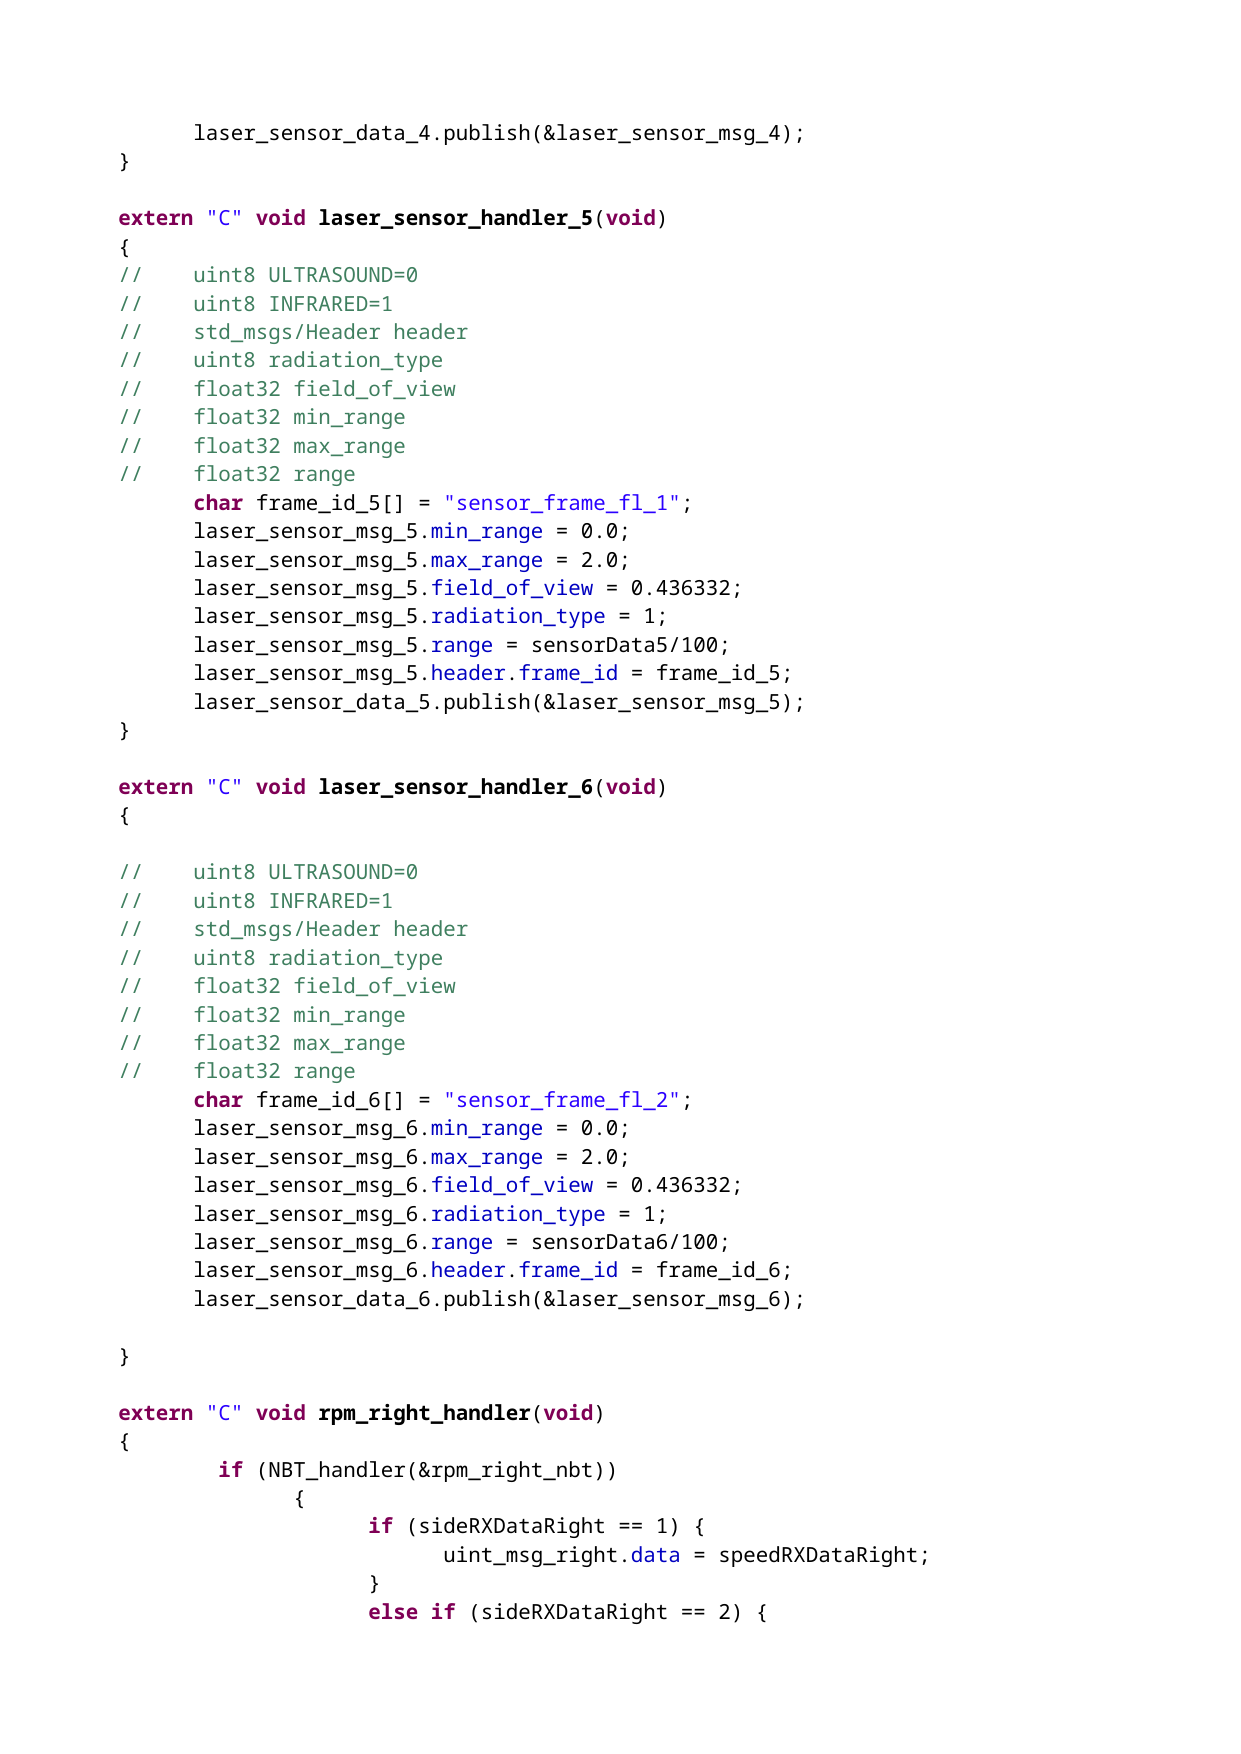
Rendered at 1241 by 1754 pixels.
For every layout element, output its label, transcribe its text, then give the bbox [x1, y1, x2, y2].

text // float32 min_range [118, 402, 1122, 431]
text if (sideRXDataRight == 1) { [118, 1512, 1122, 1540]
text // float32 range [118, 1057, 1122, 1085]
text // float32 min_range [118, 1000, 1122, 1028]
text else if (sideRXDataRight == 2) { [118, 1597, 1122, 1625]
text laser_sensor_msg_5.max_range = 2.0; [118, 545, 1122, 573]
text laser_sensor_msg_6.max_range = 2.0; [118, 1142, 1122, 1170]
text char frame_id_5[] = "sensor_frame_fl_1"; [118, 488, 1122, 516]
text } [118, 1341, 1122, 1369]
text extern "C" void laser_sensor_handler_6(void) [118, 772, 1122, 801]
text laser_sensor_data_6.publish(&laser_sensor_msg_6); [118, 1284, 1122, 1312]
text laser_sensor_msg_5.header.frame_id = frame_id_5; [118, 658, 1122, 687]
text laser_sensor_msg_6.range = sensorData6/100; [118, 1227, 1122, 1256]
text laser_sensor_msg_5.radiation_type = 1; [118, 602, 1122, 630]
text // float32 max_range [118, 1028, 1122, 1057]
text // float32 range [118, 459, 1122, 488]
text } [118, 147, 1122, 175]
text laser_sensor_data_4.publish(&laser_sensor_msg_4); [118, 118, 1122, 147]
text extern "C" void rpm_right_handler(void) [118, 1398, 1122, 1426]
text extern "C" void laser_sensor_handler_5(void) [118, 203, 1122, 232]
text laser_sensor_msg_5.field_of_view = 0.436332; [118, 573, 1122, 602]
text // float32 field_of_view [118, 971, 1122, 1000]
text // uint8 radiation_type [118, 943, 1122, 971]
text laser_sensor_data_5.publish(&laser_sensor_msg_5); [118, 687, 1122, 715]
text laser_sensor_msg_6.field_of_view = 0.436332; [118, 1170, 1122, 1199]
text { [118, 1426, 1122, 1455]
text } [118, 1568, 1122, 1597]
text laser_sensor_msg_6.min_range = 0.0; [118, 1113, 1122, 1142]
text // uint8 ULTRASOUND=0 [118, 857, 1122, 886]
text // uint8 ULTRASOUND=0 [118, 260, 1122, 289]
text if (NBT_handler(&rpm_right_nbt)) [118, 1455, 1122, 1483]
text // std_msgs/Header header [118, 317, 1122, 346]
text // float32 max_range [118, 431, 1122, 459]
text // uint8 INFRARED=1 [118, 886, 1122, 914]
text laser_sensor_msg_6.radiation_type = 1; [118, 1199, 1122, 1227]
text laser_sensor_msg_5.range = sensorData5/100; [118, 630, 1122, 658]
text { [118, 801, 1122, 829]
text // float32 field_of_view [118, 374, 1122, 402]
text // std_msgs/Header header [118, 914, 1122, 943]
text } [118, 715, 1122, 744]
text { [118, 1483, 1122, 1512]
text laser_sensor_msg_5.min_range = 0.0; [118, 516, 1122, 545]
text { [118, 232, 1122, 260]
text // uint8 INFRARED=1 [118, 289, 1122, 317]
text uint_msg_right.data = speedRXDataRight; [118, 1540, 1122, 1568]
text laser_sensor_msg_6.header.frame_id = frame_id_6; [118, 1256, 1122, 1284]
text // uint8 radiation_type [118, 346, 1122, 374]
text char frame_id_6[] = "sensor_frame_fl_2"; [118, 1085, 1122, 1113]
